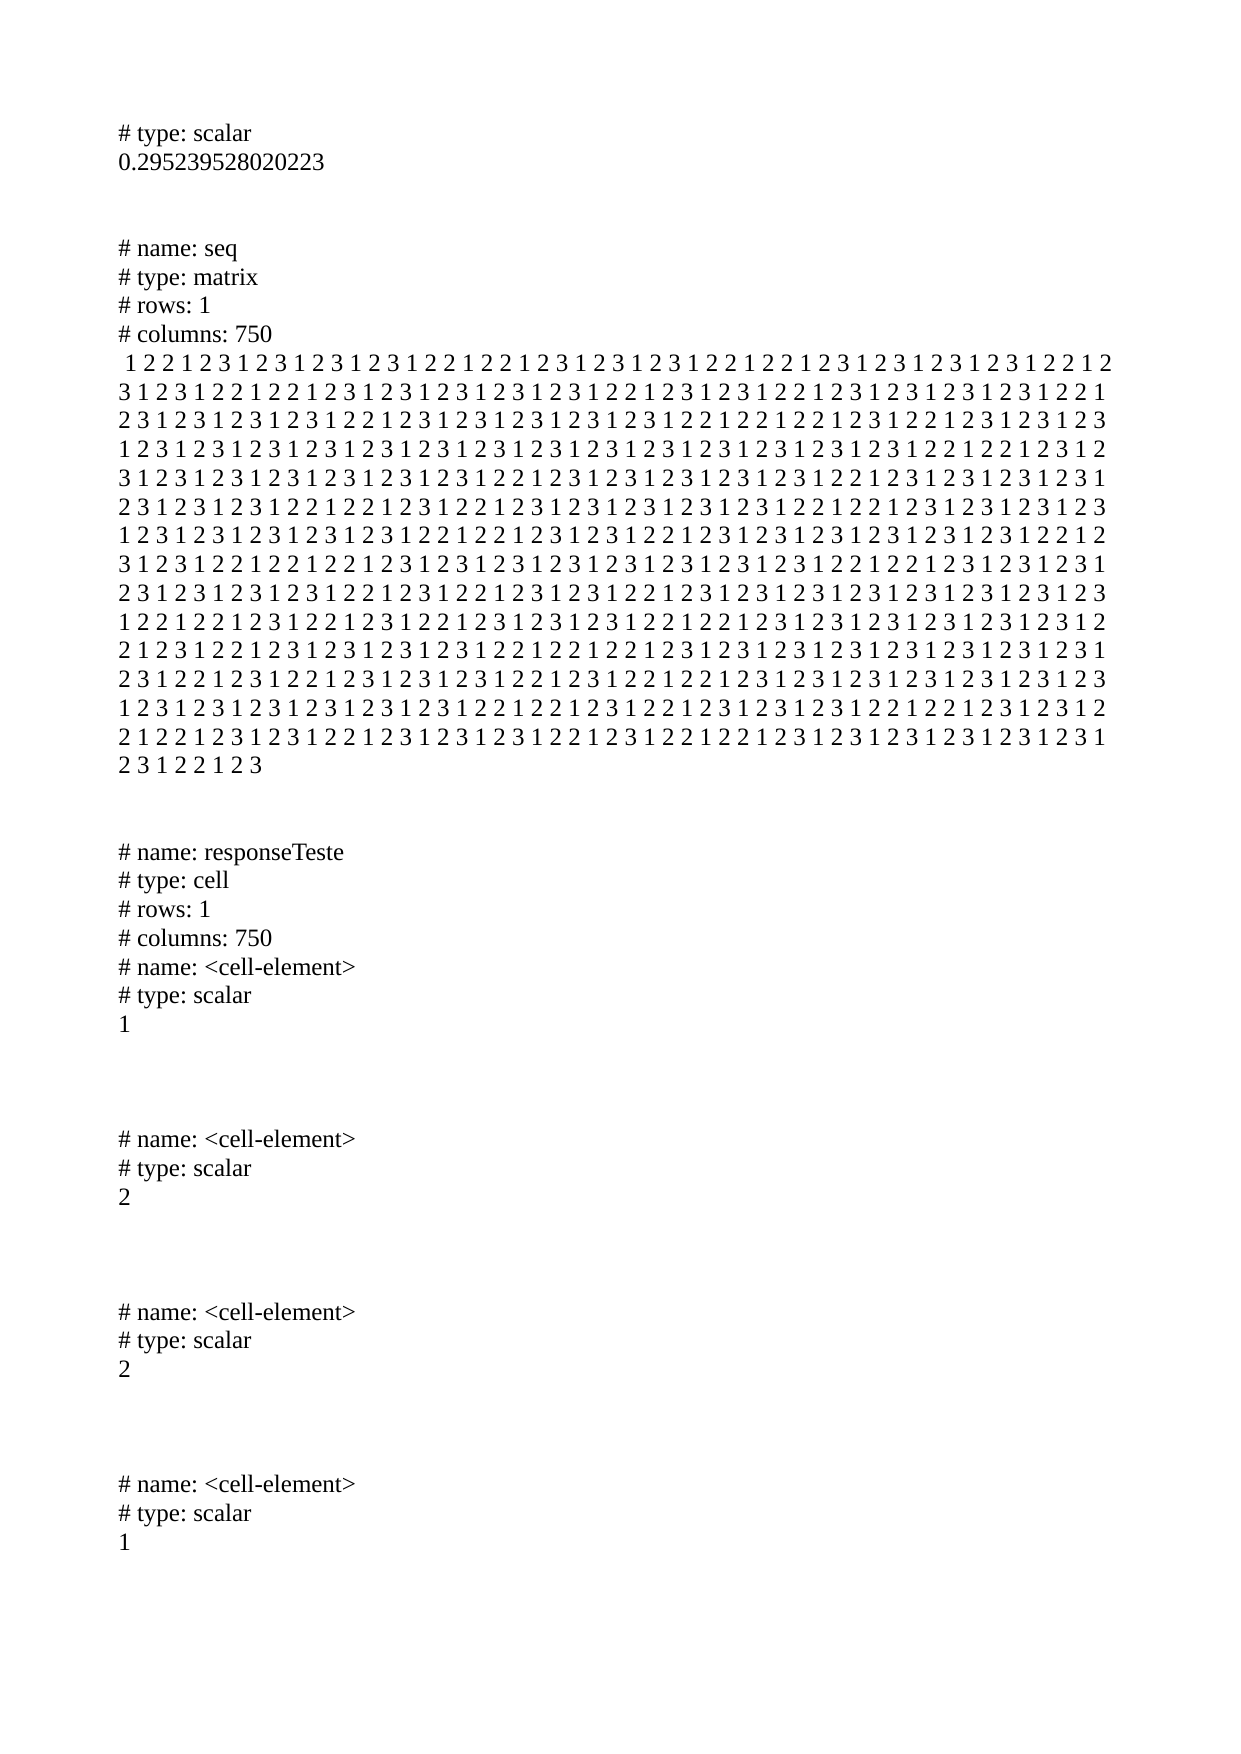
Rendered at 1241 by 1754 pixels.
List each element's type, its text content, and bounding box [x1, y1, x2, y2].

text # columns: 750 [118, 923, 1122, 952]
text 1 [118, 1527, 1122, 1556]
text 2 [118, 1182, 1122, 1211]
text # type: scalar [118, 1153, 1122, 1182]
text # type: cell [118, 866, 1122, 894]
text # type: scalar [118, 981, 1122, 1009]
text # name: seq [118, 233, 1122, 262]
text # name: <cell-element> [118, 1124, 1122, 1153]
text # rows: 1 [118, 291, 1122, 319]
text 2 [118, 1354, 1122, 1383]
text # type: scalar [118, 1326, 1122, 1354]
text # name: <cell-element> [118, 952, 1122, 981]
text # type: matrix [118, 262, 1122, 291]
text # name: responseTeste [118, 837, 1122, 866]
text 1 2 2 1 2 3 1 2 3 1 2 3 1 2 3 1 2 2 1 2 2 1 2 3 1 2 3 1 2 3 1 2 2 1 2 2 1 2 3 1 2 3 1 2 3 1 2 3 1 2 2 1 2 3 1 2 3 1 2 2 1 2 2 1 2 3 1 2 3 1 2 3 1 2 3 1 2 3 1 2 2 1 2 3 1 2 3 1 2 2 1 2 3 1 2 3 1 2 3 1 2 3 1 2 2 1 2 3 1 2 3 1 2 3 1 2 3 1 2 2 1 2 3 1 2 3 1 2 3 1 2 3 1 2 3 1 2 2 1 2 2 1 2 2 1 2 3 1 2 2 1 2 3 1 2 3 1 2 3 1 2 3 1 2 3 1 2 3 1 2 3 1 2 3 1 2 3 1 2 3 1 2 3 1 2 3 1 2 3 1 2 3 1 2 3 1 2 3 1 2 3 1 2 2 1 2 2 1 2 3 1 2 3 1 2 3 1 2 3 1 2 3 1 2 3 1 2 3 1 2 3 1 2 2 1 2 3 1 2 3 1 2 3 1 2 3 1 2 3 1 2 2 1 2 3 1 2 3 1 2 3 1 2 3 1 2 3 1 2 3 1 2 3 1 2 2 1 2 2 1 2 3 1 2 2 1 2 3 1 2 3 1 2 3 1 2 3 1 2 3 1 2 2 1 2 2 1 2 3 1 2 3 1 2 3 1 2 3 1 2 3 1 2 3 1 2 3 1 2 3 1 2 3 1 2 2 1 2 2 1 2 3 1 2 3 1 2 2 1 2 3 1 2 3 1 2 3 1 2 3 1 2 3 1 2 3 1 2 2 1 2 3 1 2 3 1 2 2 1 2 2 1 2 2 1 2 3 1 2 3 1 2 3 1 2 3 1 2 3 1 2 3 1 2 3 1 2 3 1 2 2 1 2 2 1 2 3 1 2 3 1 2 3 1 2 3 1 2 3 1 2 3 1 2 3 1 2 2 1 2 3 1 2 2 1 2 3 1 2 3 1 2 2 1 2 3 1 2 3 1 2 3 1 2 3 1 2 3 1 2 3 1 2 3 1 2 3 1 2 2 1 2 2 1 2 3 1 2 2 1 2 3 1 2 2 1 2 3 1 2 3 1 2 3 1 2 2 1 2 2 1 2 3 1 2 3 1 2 3 1 2 3 1 2 3 1 2 3 1 2 2 1 2 3 1 2 2 1 2 3 1 2 3 1 2 3 1 2 3 1 2 2 1 2 2 1 2 2 1 2 3 1 2 3 1 2 3 1 2 3 1 2 3 1 2 3 1 2 3 1 2 3 1 2 3 1 2 2 1 2 3 1 2 2 1 2 3 1 2 3 1 2 3 1 2 2 1 2 3 1 2 2 1 2 2 1 2 3 1 2 3 1 2 3 1 2 3 1 2 3 1 2 3 1 2 3 1 2 3 1 2 3 1 2 3 1 2 3 1 2 3 1 2 3 1 2 2 1 2 2 1 2 3 1 2 2 1 2 3 1 2 3 1 2 3 1 2 2 1 2 2 1 2 3 1 2 3 1 2 2 1 2 2 1 2 3 1 2 3 1 2 2 1 2 3 1 2 3 1 2 3 1 2 2 1 2 3 1 2 2 1 2 2 1 2 3 1 2 3 1 2 3 1 2 3 1 2 3 1 2 3 1 2 3 1 2 2 1 2 3 [118, 348, 1122, 779]
text # columns: 750 [118, 319, 1122, 348]
text # name: <cell-element> [118, 1297, 1122, 1326]
text 1 [118, 1009, 1122, 1038]
text # type: scalar [118, 118, 1122, 147]
text # rows: 1 [118, 894, 1122, 923]
text # type: scalar [118, 1498, 1122, 1527]
text # name: <cell-element> [118, 1469, 1122, 1498]
text 0.295239528020223 [118, 147, 1122, 176]
